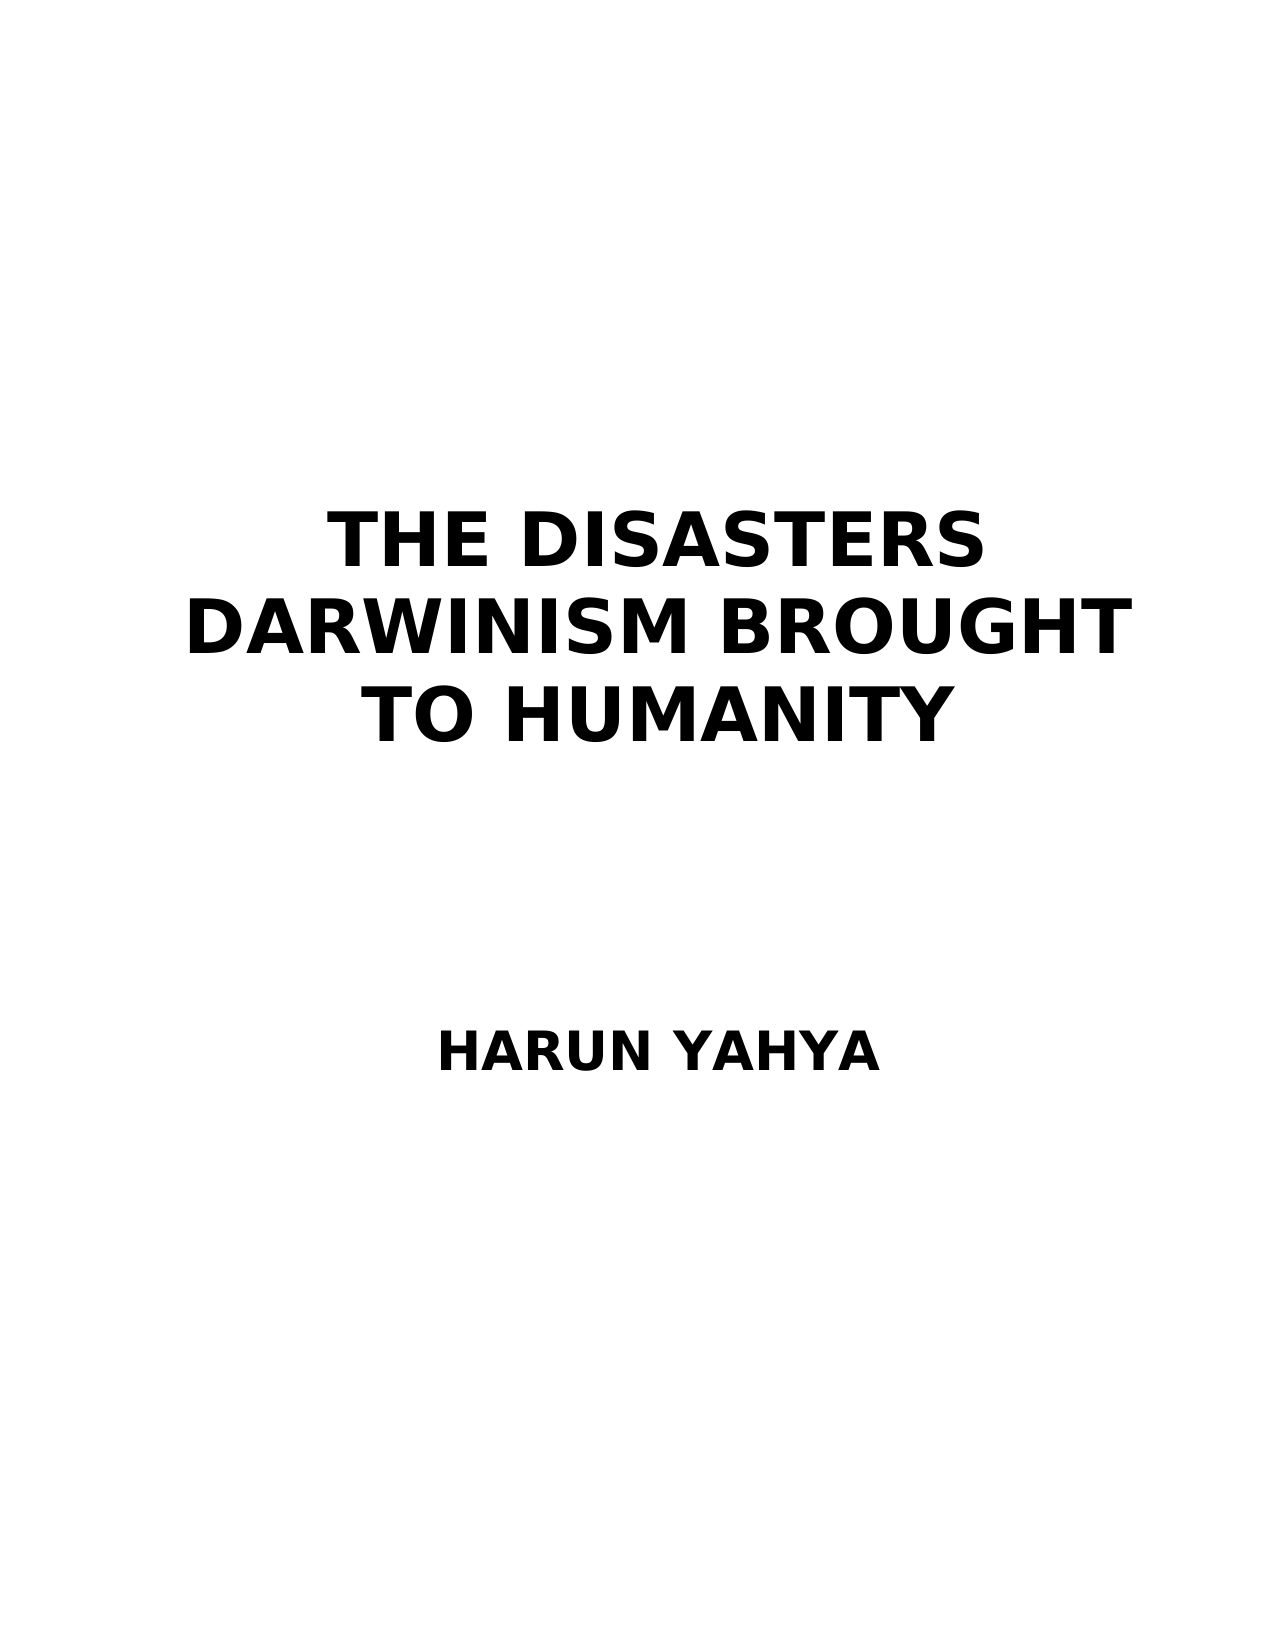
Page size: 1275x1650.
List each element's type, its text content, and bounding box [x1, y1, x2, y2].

text THE DISASTERS DARWINISM BROUGHT [172, 497, 1145, 671]
text TO HUMANITY [112, 671, 1145, 759]
text HARUN YAHYA [112, 1021, 1145, 1083]
